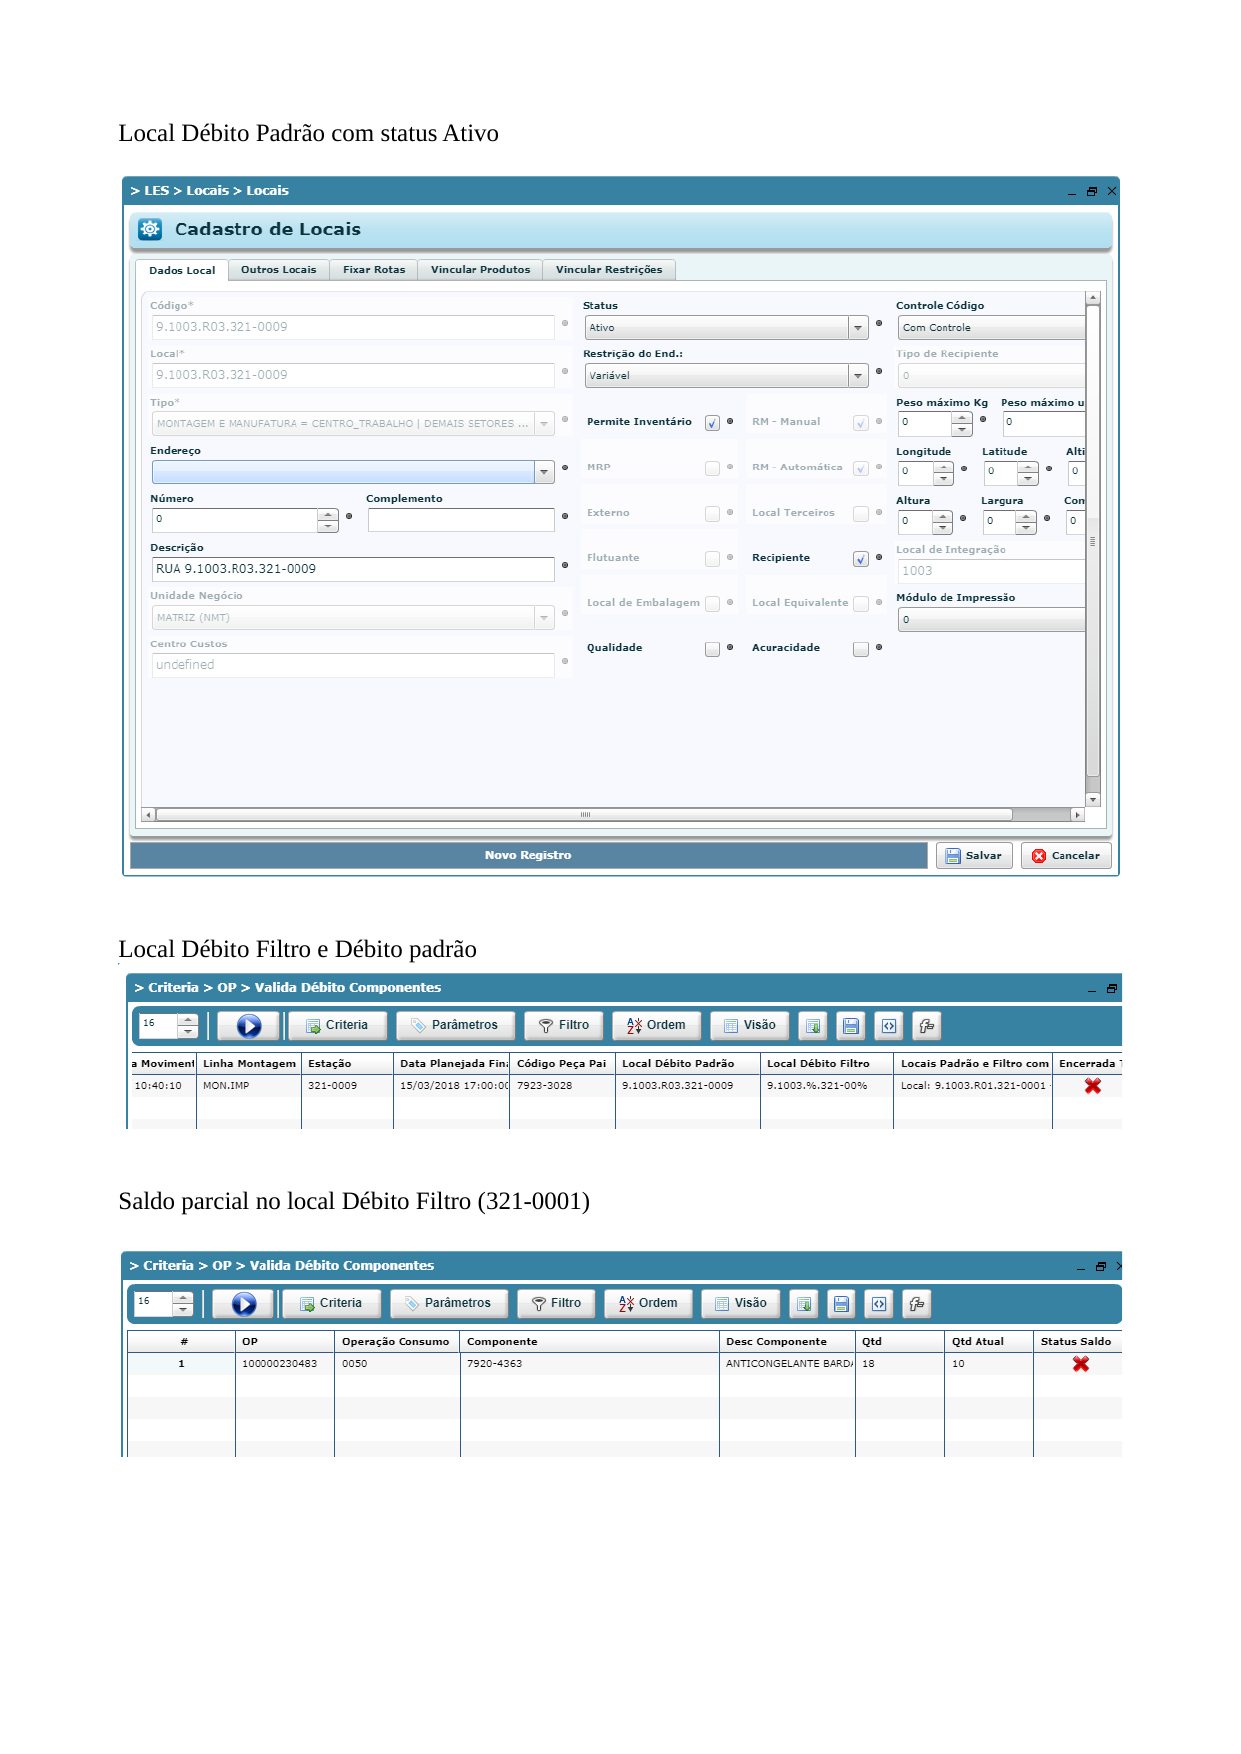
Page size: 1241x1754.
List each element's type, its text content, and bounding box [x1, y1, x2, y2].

picture [118, 1243, 1123, 1457]
text Local Débito Filtro e Débito padrão [118, 934, 1122, 963]
text Local Débito Padrão com status Ativo [118, 118, 1122, 147]
picture [118, 175, 1123, 877]
picture [118, 963, 1123, 1129]
text Saldo parcial no local Débito Filtro (321-0001) [118, 1186, 1122, 1215]
